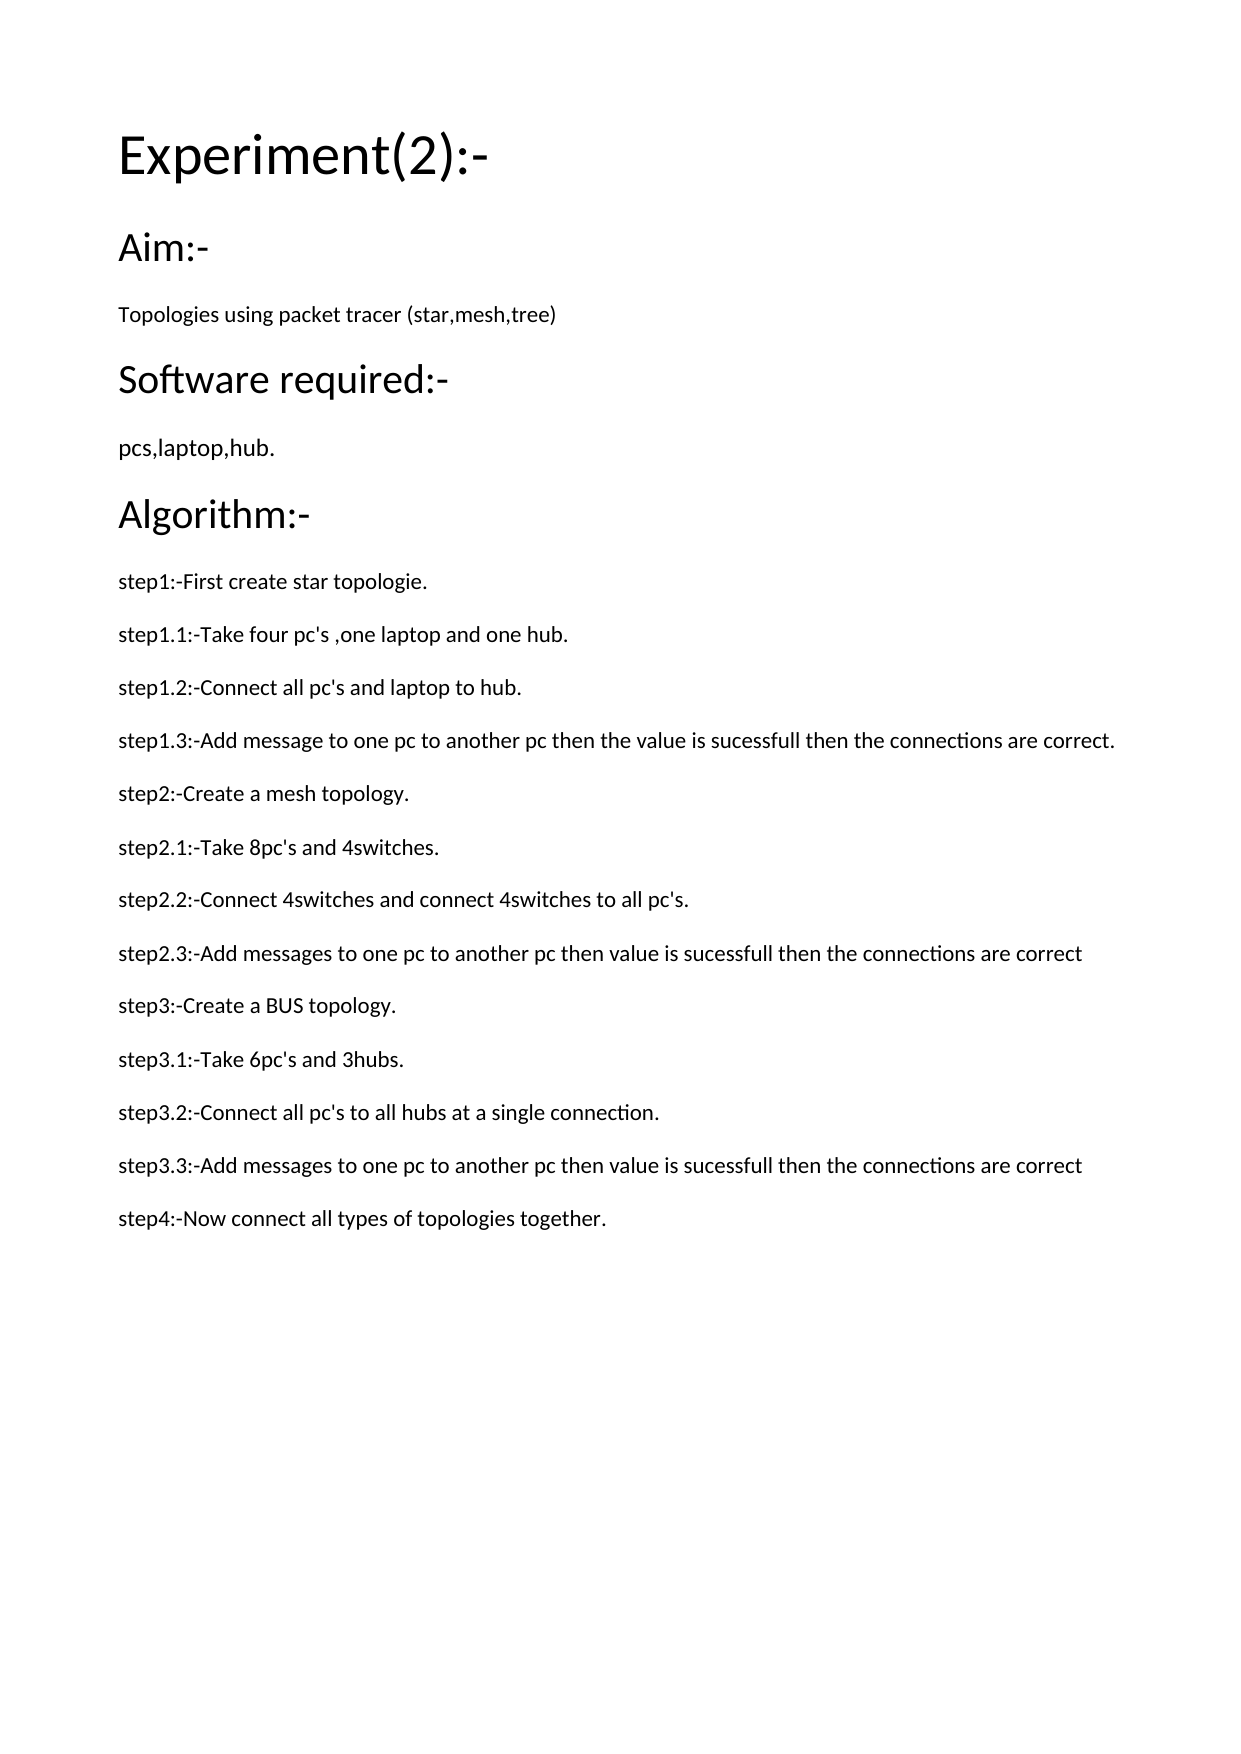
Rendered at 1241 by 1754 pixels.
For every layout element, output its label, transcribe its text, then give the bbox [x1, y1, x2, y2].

text step1.2:-Connect all pc's and laptop to hub. [118, 673, 1122, 702]
text Software required:- [118, 353, 1122, 404]
text Experiment(2):- [118, 118, 1122, 189]
text step3.2:-Connect all pc's to all hubs at a single connection. [118, 1098, 1122, 1126]
text Aim:- [118, 221, 1122, 272]
text Algorithm:- [118, 488, 1122, 539]
text step1:-First create star topologie. [118, 567, 1122, 596]
text step3:-Create a BUS topology. [118, 992, 1122, 1020]
text Topologies using packet tracer (star,mesh,tree) [118, 300, 1122, 328]
text step3.3:-Add messages to one pc to another pc then value is sucessfull then the connections are correct [118, 1151, 1122, 1179]
text step2.1:-Take 8pc's and 4switches. [118, 833, 1122, 861]
text step2:-Create a mesh topology. [118, 779, 1122, 808]
text step1.1:-Take four pc's ,one laptop and one hub. [118, 621, 1122, 648]
text step2.2:-Connect 4switches and connect 4switches to all pc's. [118, 886, 1122, 914]
text step3.1:-Take 6pc's and 3hubs. [118, 1045, 1122, 1073]
text step1.3:-Add message to one pc to another pc then the value is sucessfull then the connections are correct. [118, 727, 1122, 754]
text step4:-Now connect all types of topologies together. [118, 1204, 1122, 1232]
text step2.3:-Add messages to one pc to another pc then value is sucessfull then the connections are correct [118, 939, 1122, 967]
text pcs,laptop,hub. [118, 432, 1122, 463]
